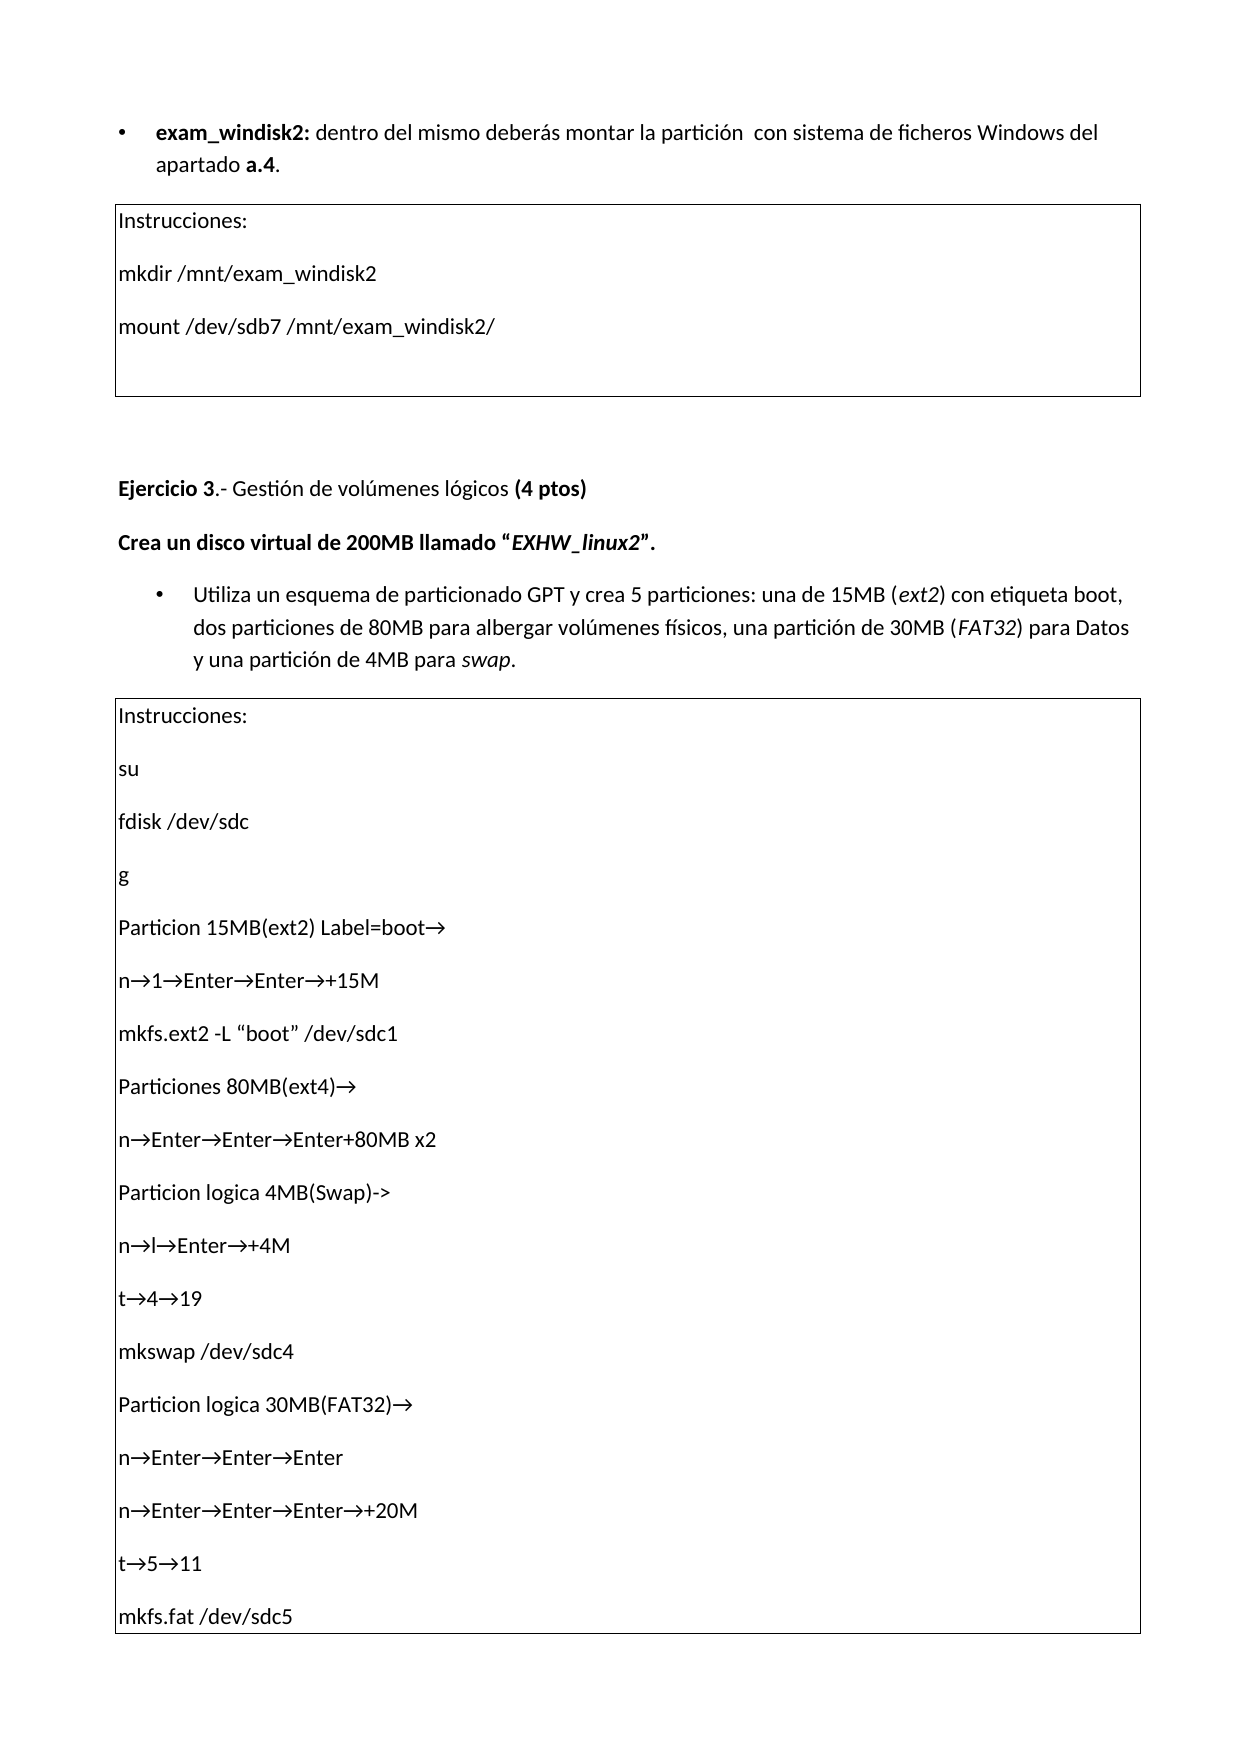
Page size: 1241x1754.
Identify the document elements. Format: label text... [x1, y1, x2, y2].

text Crea un disco virtual de 200MB llamado “EXHW_linux2”. [118, 528, 1137, 556]
text Particiones 80MB(ext4)→ [116, 1069, 1140, 1100]
text mkfs.fat /dev/sdc5 [116, 1599, 1140, 1633]
text mkfs.ext2 -L “boot” /dev/sdc1 [116, 1016, 1140, 1047]
text Particion logica 4MB(Swap)-> [116, 1175, 1140, 1206]
text fdisk /dev/sdc [116, 804, 1140, 835]
text n→Enter→Enter→Enter [116, 1440, 1140, 1471]
text t→5→11 [116, 1546, 1140, 1577]
text Instrucciones: [116, 699, 1140, 729]
list exam_windisk2: dentro del mismo deberás montar la partición con sistema de ficheros Windows del apartado a.4. [118, 118, 1137, 178]
text n→Enter→Enter→Enter+80MB x2 [116, 1122, 1140, 1153]
text mount /dev/sdb7 /mnt/exam_windisk2/ [116, 309, 1140, 341]
text mkswap /dev/sdc4 [116, 1334, 1140, 1365]
text Particion logica 30MB(FAT32)→ [116, 1387, 1140, 1418]
list Utiliza un esquema de particionado GPT y crea 5 particiones: una de 15MB (ext2) con etiqueta boot, dos particiones de 80MB para albergar volúmenes físicos, una partición de 30MB (FAT32) para Datos y una partición de 4MB para swap. [156, 581, 1137, 673]
text Particion 15MB(ext2) Label=boot→ [116, 910, 1140, 941]
text Ejercicio 3.- Gestión de volúmenes lógicos (4 ptos) [118, 474, 1137, 503]
text mkdir /mnt/exam_windisk2 [116, 256, 1140, 287]
text n→l→Enter→+4M [116, 1228, 1140, 1259]
text Instrucciones: [116, 205, 1140, 234]
text n→Enter→Enter→Enter→+20M [116, 1493, 1140, 1524]
text t→4→19 [116, 1281, 1140, 1312]
text g [116, 857, 1140, 888]
text su [116, 751, 1140, 782]
text n→1→Enter→Enter→+15M [116, 963, 1140, 994]
